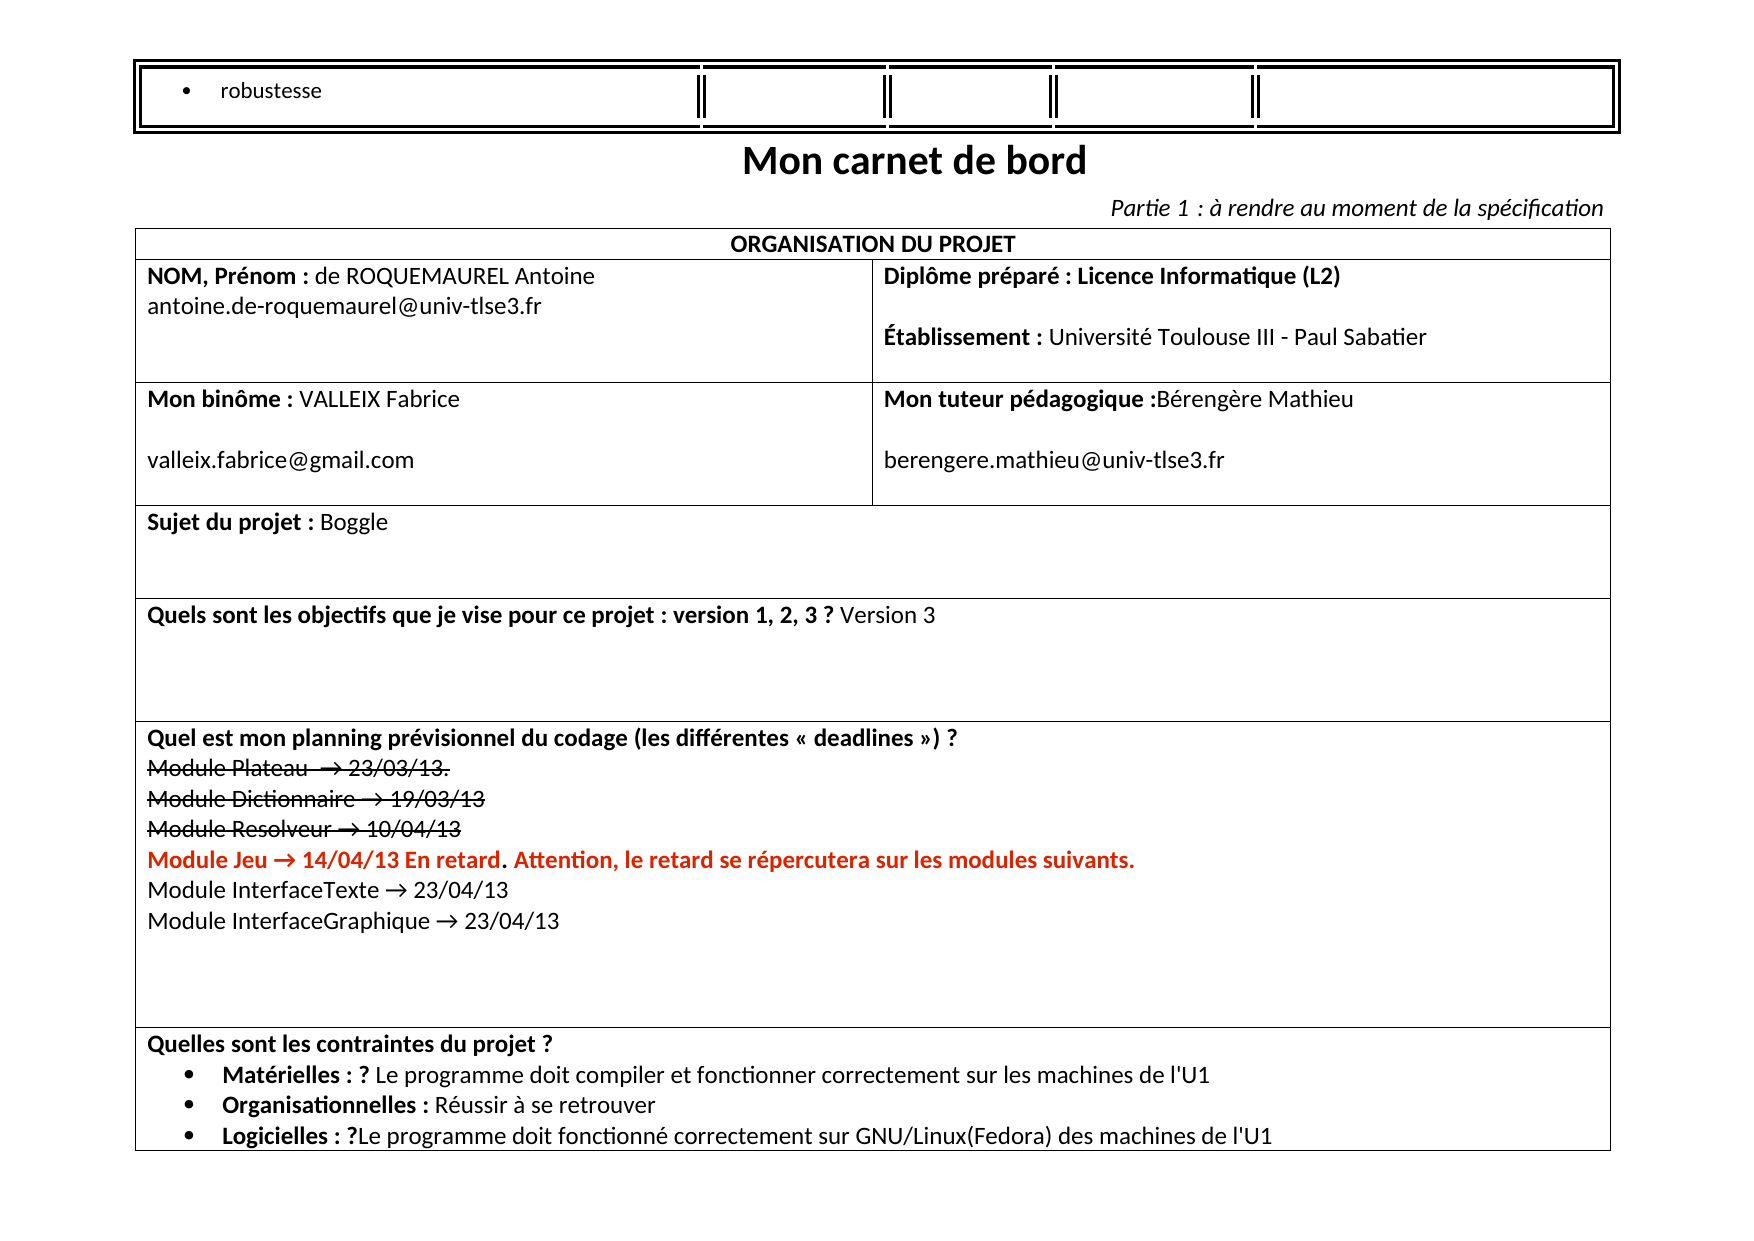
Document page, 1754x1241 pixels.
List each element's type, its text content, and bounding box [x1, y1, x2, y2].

table_cell Mon tuteur pédagogique :Bérengère Mathieu berengere.mathieu@univ-tlse3.fr [873, 383, 1610, 505]
table_header ORGANISATION DU PROJET [136, 229, 1610, 259]
table_cell Quel est mon planning prévisionnel du codage (les différentes « deadlines ») ? Module Plateau → 23/03/13. Module Dictionnaire → 19/03/13 Module Resolveur → 10/04/13 Module Jeu → 14/04/13 En retard. Attention, le retard se répercutera sur les modules suivants. Module InterfaceTexte → 23/04/13 Module InterfaceGraphique → 23/04/13 [136, 722, 1610, 1027]
table_cell [887, 62, 1054, 124]
table_cell [1255, 62, 1616, 124]
list Mon carnet de bord [223, 134, 1606, 185]
table_cell Qualité de l’exécution : conformité au sujet déroulement des tests prévus robustesse [138, 62, 702, 124]
table_cell [1054, 62, 1255, 124]
table_cell Sujet du projet : Boggle [136, 506, 1610, 598]
table_cell [702, 62, 887, 124]
table_cell Diplôme préparé : Licence Informatique (L2) Établissement : Université Toulouse III - Paul Sabatier [873, 260, 1610, 382]
table_cell Mon binôme : VALLEIX Fabrice valleix.fabrice@gmail.com [136, 383, 872, 505]
list Partie 1 : à rendre au moment de la spécification [223, 192, 1606, 223]
table_cell NOM, Prénom : de ROQUEMAUREL Antoine antoine.de-roquemaurel@univ-tlse3.fr [136, 260, 872, 382]
table_cell Quels sont les objectifs que je vise pour ce projet : version 1, 2, 3 ? Version 3 [136, 599, 1610, 721]
table_cell Quelles sont les contraintes du projet ? Matérielles : ? Le programme doit compiler et fonctionner correctement sur les machines de l'U1 Organisationnelles : Réussir à se retrouver Logicielles : ?Le programme doit fonctionné correctement sur GNU/Linux(Fedora) des machines de l'U1 [136, 1028, 1610, 1150]
